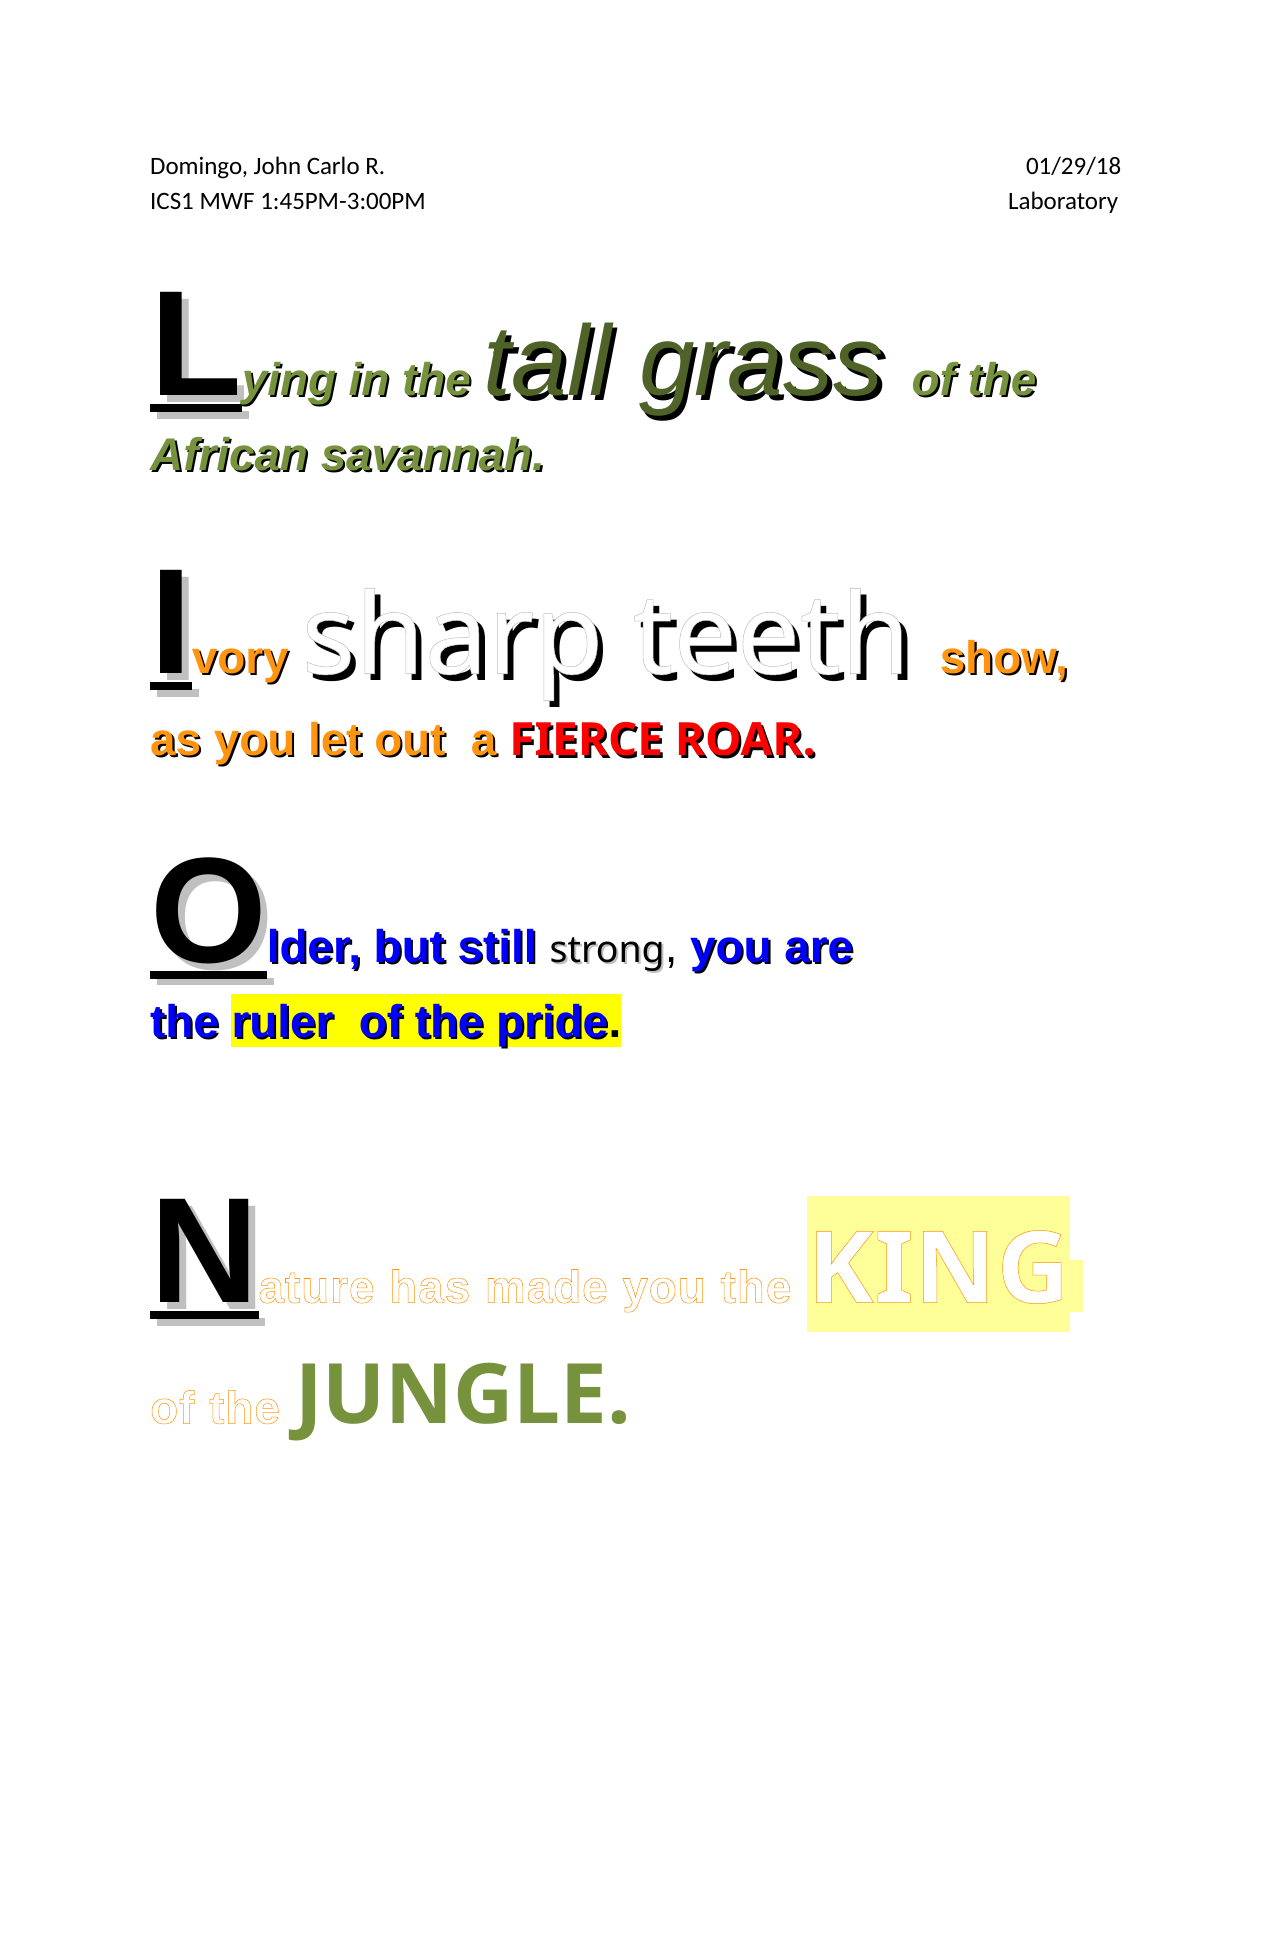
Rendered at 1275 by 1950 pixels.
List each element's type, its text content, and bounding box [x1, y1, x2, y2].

text Lying in the tall grass of the African savannah. [150, 255, 1125, 480]
text as you let out a FIERCE ROAR. [150, 707, 1125, 769]
text the ruler of the pride. [150, 994, 1125, 1047]
text Ivory sharp teeth show, [150, 533, 1125, 707]
text Nature has made you the KING [150, 1162, 1125, 1334]
text Domingo, John Carlo R. 01/29/18 [150, 150, 1125, 181]
text ICS1 MWF 1:45PM-3:00PM Laboratory [150, 185, 1125, 216]
text Older, but still strong, you are [150, 822, 1125, 994]
text of the JUNGLE. [150, 1334, 1125, 1448]
